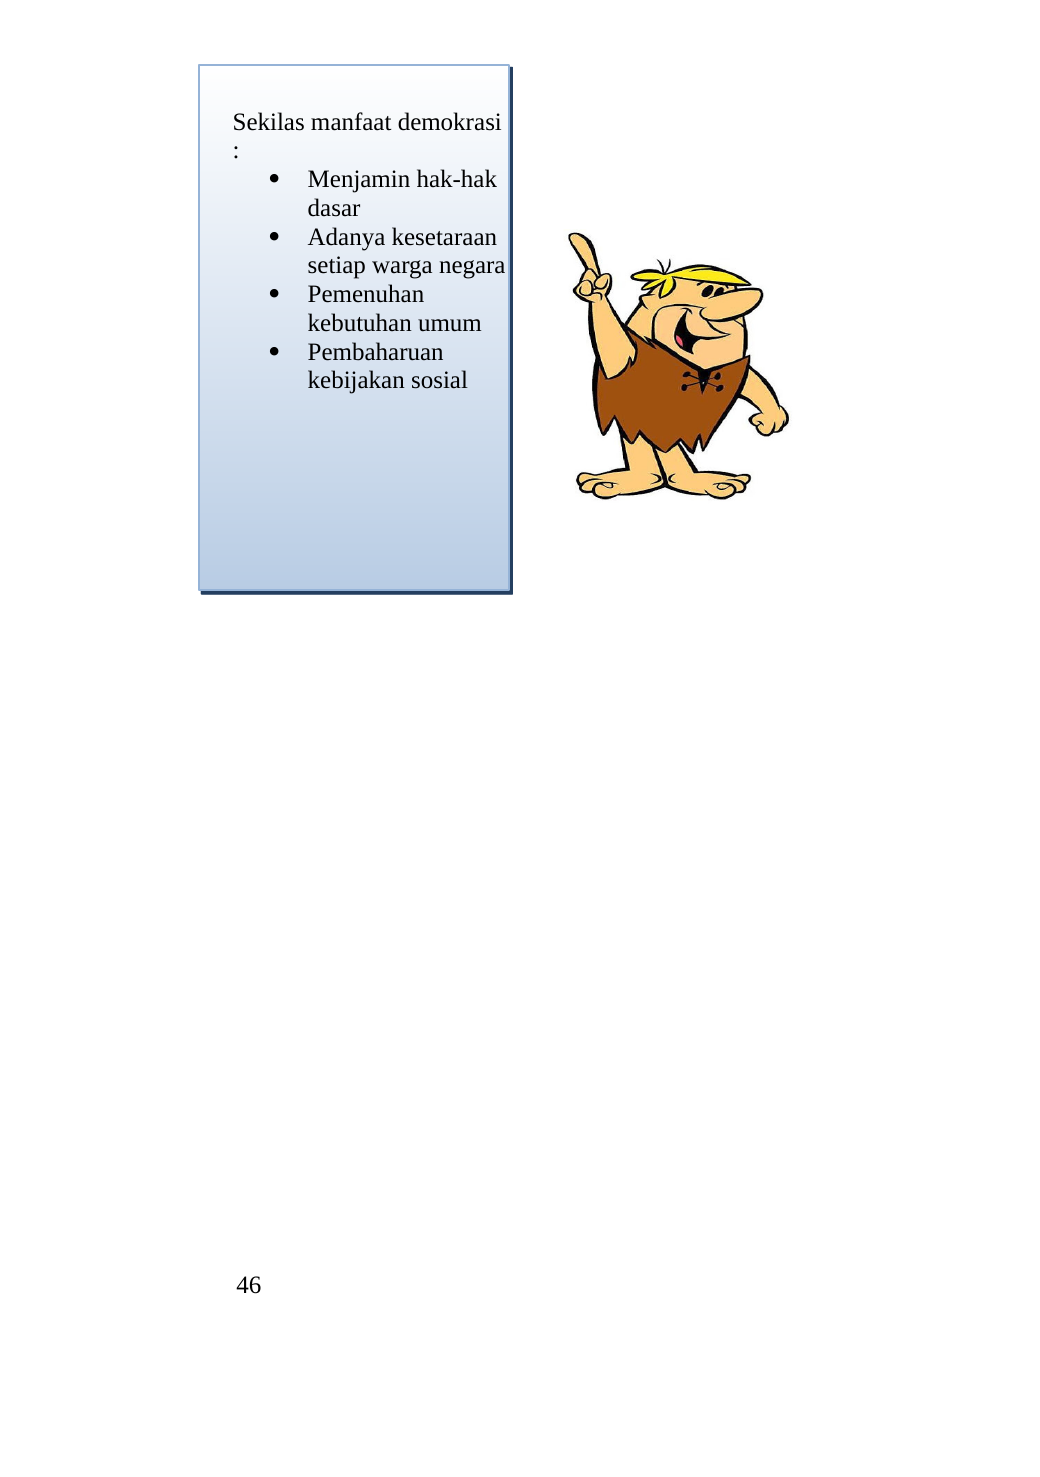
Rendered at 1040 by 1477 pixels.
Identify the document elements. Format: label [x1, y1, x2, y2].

table_header [536, 59, 848, 631]
table_header [193, 59, 536, 631]
picture [541, 229, 814, 505]
